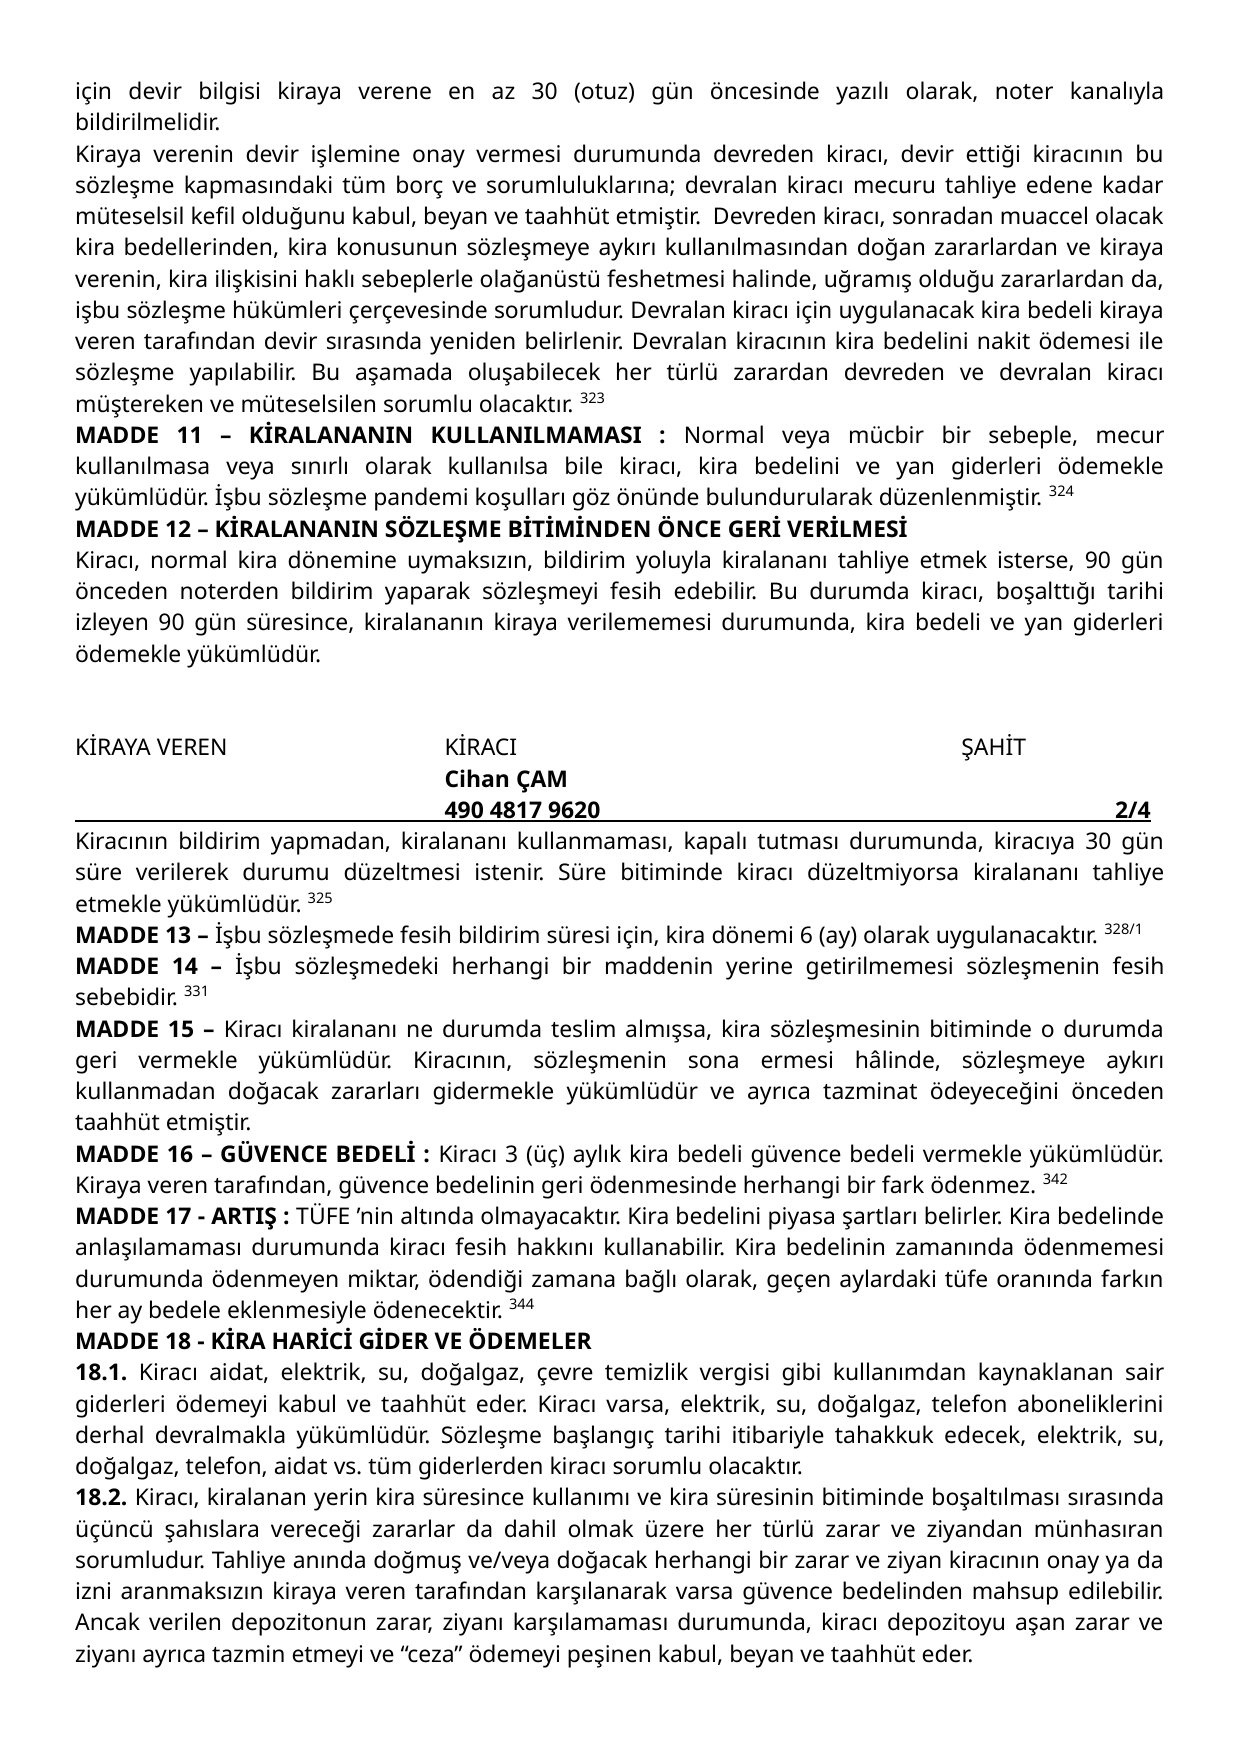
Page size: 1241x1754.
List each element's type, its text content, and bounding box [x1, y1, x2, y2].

text Kiraya verenin devir işlemine onay vermesi durumunda devreden kiracı, devir ettiği kiracının bu sözleşme kapmasındaki tüm borç ve sorumluluklarına; devralan kiracı mecuru tahliye edene kadar müteselsil kefil olduğunu kabul, beyan ve taahhüt etmiştir. Devreden kiracı, sonradan muaccel olacak kira bedellerinden, kira konusunun sözleşmeye aykırı kullanılmasından doğan zararlardan ve kiraya verenin, kira ilişkisini haklı sebeplerle olağanüstü feshetmesi halinde, uğramış olduğu zararlardan da, işbu sözleşme hükümleri çerçevesinde sorumludur. Devralan kiracı için uygulanacak kira bedeli kiraya veren tarafından devir sırasında yeniden belirlenir. Devralan kiracının kira bedelini nakit ödemesi ile sözleşme yapılabilir. Bu aşamada oluşabilecek her türlü zarardan devreden ve devralan kiracı müştereken ve müteselsilen sorumlu olacaktır. 323 [75, 137, 1165, 419]
text MADDE 14 – İşbu sözleşmedeki herhangi bir maddenin yerine getirilmemesi sözleşmenin fesih sebebidir. 331 [75, 950, 1165, 1012]
text için devir bilgisi kiraya verene en az 30 (otuz) gün öncesinde yazılı olarak, noter kanalıyla bildirilmelidir. [75, 75, 1165, 137]
text 18.1. Kiracı aidat, elektrik, su, doğalgaz, çevre temizlik vergisi gibi kullanımdan kaynaklanan sair giderleri ödemeyi kabul ve taahhüt eder. Kiracı varsa, elektrik, su, doğalgaz, telefon aboneliklerini derhal devralmakla yükümlüdür. Sözleşme başlangıç tarihi itibariyle tahakkuk edecek, elektrik, su, doğalgaz, telefon, aidat vs. tüm giderlerden kiracı sorumlu olacaktır. [75, 1356, 1165, 1481]
text Cihan ÇAM 490 4817 9620 2/4 [75, 762, 1165, 825]
text Kiracının bildirim yapmadan, kiralananı kullanmaması, kapalı tutması durumunda, kiracıya 30 gün süre verilerek durumu düzeltmesi istenir. Süre bitiminde kiracı düzeltmiyorsa kiralananı tahliye etmekle yükümlüdür. 325 [75, 825, 1165, 919]
text MADDE 15 – Kiracı kiralananı ne durumda teslim almışsa, kira sözleşmesinin bitiminde o durumda geri vermekle yükümlüdür. Kiracının, sözleşmenin sona ermesi hâlinde, sözleşmeye aykırı kullanmadan doğacak zararları gidermekle yükümlüdür ve ayrıca tazminat ödeyeceğini önceden taahhüt etmiştir. [75, 1012, 1165, 1137]
text MADDE 11 – KİRALANANIN KULLANILMAMASI : Normal veya mücbir bir sebeple, mecur kullanılmasa veya sınırlı olarak kullanılsa bile kiracı, kira bedelini ve yan giderleri ödemekle yükümlüdür. İşbu sözleşme pandemi koşulları göz önünde bulundurularak düzenlenmiştir. 324 [75, 419, 1165, 512]
text MADDE 17 - ARTIŞ : TÜFE ’nin altında olmayacaktır. Kira bedelini piyasa şartları belirler. Kira bedelinde anlaşılamaması durumunda kiracı fesih hakkını kullanabilir. Kira bedelinin zamanında ödenmemesi durumunda ödenmeyen miktar, ödendiği zamana bağlı olarak, geçen aylardaki tüfe oranında farkın her ay bedele eklenmesiyle ödenecektir. 344 [75, 1200, 1165, 1325]
text KİRAYA VEREN KİRACI ŞAHİT [75, 731, 1165, 762]
text MADDE 12 – KİRALANANIN SÖZLEŞME BİTİMİNDEN ÖNCE GERİ VERİLMESİ [75, 512, 1165, 544]
text MADDE 18 - KİRA HARİCİ GİDER VE ÖDEMELER [75, 1325, 1165, 1356]
text MADDE 13 – İşbu sözleşmede fesih bildirim süresi için, kira dönemi 6 (ay) olarak uygulanacaktır. 328/1 [75, 919, 1165, 950]
text 18.2. Kiracı, kiralanan yerin kira süresince kullanımı ve kira süresinin bitiminde boşaltılması sırasında üçüncü şahıslara vereceği zararlar da dahil olmak üzere her türlü zarar ve ziyandan münhasıran sorumludur. Tahliye anında doğmuş ve/veya doğacak herhangi bir zarar ve ziyan kiracının onay ya da izni aranmaksızın kiraya veren tarafından karşılanarak varsa güvence bedelinden mahsup edilebilir. Ancak verilen depozitonun zarar, ziyanı karşılamaması durumunda, kiracı depozitoyu aşan zarar ve ziyanı ayrıca tazmin etmeyi ve “ceza” ödemeyi peşinen kabul, beyan ve taahhüt eder. [75, 1481, 1165, 1669]
text Kiracı, normal kira dönemine uymaksızın, bildirim yoluyla kiralananı tahliye etmek isterse, 90 gün önceden noterden bildirim yaparak sözleşmeyi fesih edebilir. Bu durumda kiracı, boşalttığı tarihi izleyen 90 gün süresince, kiralananın kiraya verilememesi durumunda, kira bedeli ve yan giderleri ödemekle yükümlüdür. [75, 544, 1165, 669]
text MADDE 16 – GÜVENCE BEDELİ : Kiracı 3 (üç) aylık kira bedeli güvence bedeli vermekle yükümlüdür. Kiraya veren tarafından, güvence bedelinin geri ödenmesinde herhangi bir fark ödenmez. 342 [75, 1137, 1165, 1200]
